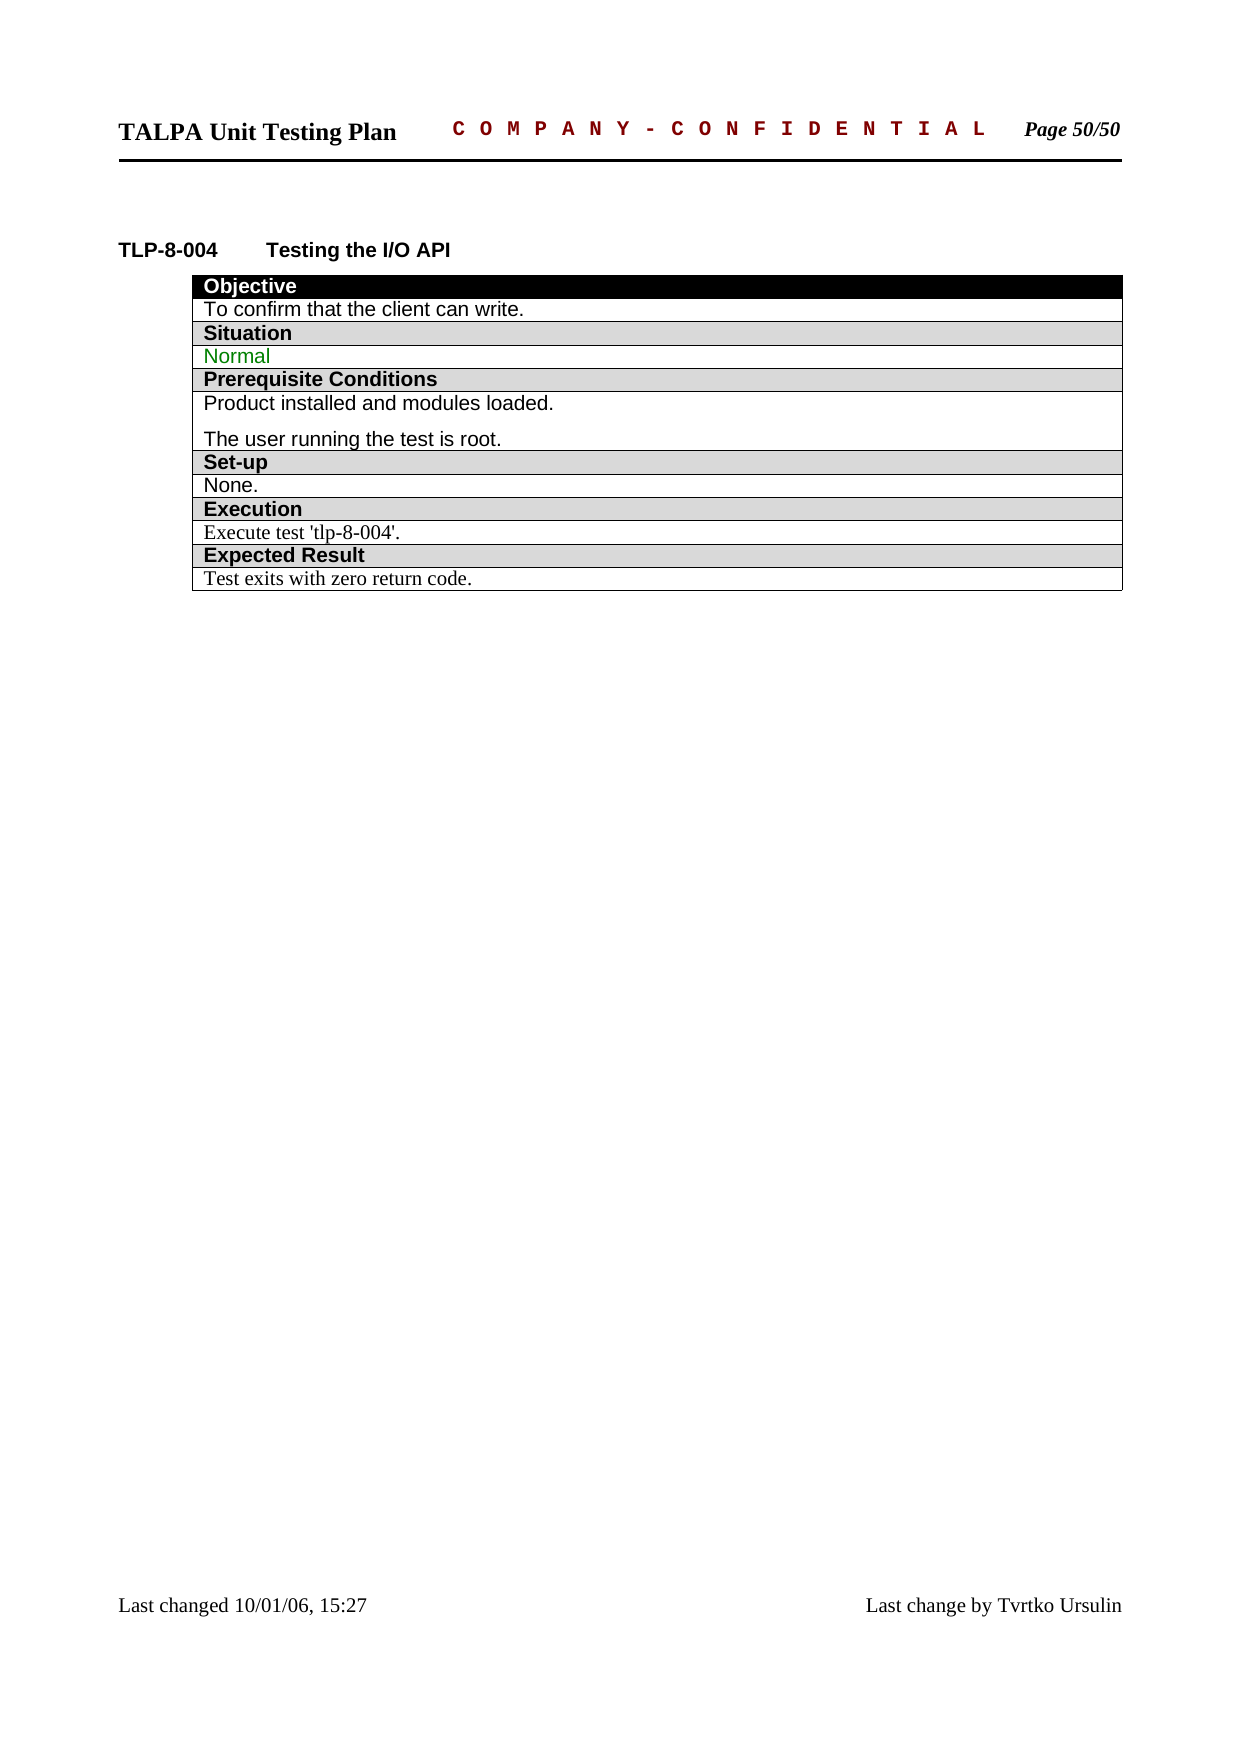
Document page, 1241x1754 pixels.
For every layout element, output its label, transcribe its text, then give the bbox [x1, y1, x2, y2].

table_cell Execute test 'tlp-8-004'. [193, 521, 1122, 544]
table_cell To confirm that the client can write. [193, 299, 1122, 321]
table_cell Expected Result [193, 545, 1122, 567]
table_cell Set-up [193, 451, 1122, 474]
table_cell Execution [193, 498, 1122, 520]
table_cell Situation [193, 322, 1122, 345]
table_header Objective [193, 276, 1122, 298]
table_cell Prerequisite Conditions [193, 369, 1122, 391]
table_cell Test exits with zero return code. [193, 568, 1122, 590]
table_cell Normal [193, 346, 1122, 368]
table_cell None. [193, 475, 1122, 497]
text TLP-8-004 Testing the I/O API [118, 239, 1122, 262]
table_cell Product installed and modules loaded. The user running the test is root. [193, 392, 1122, 450]
